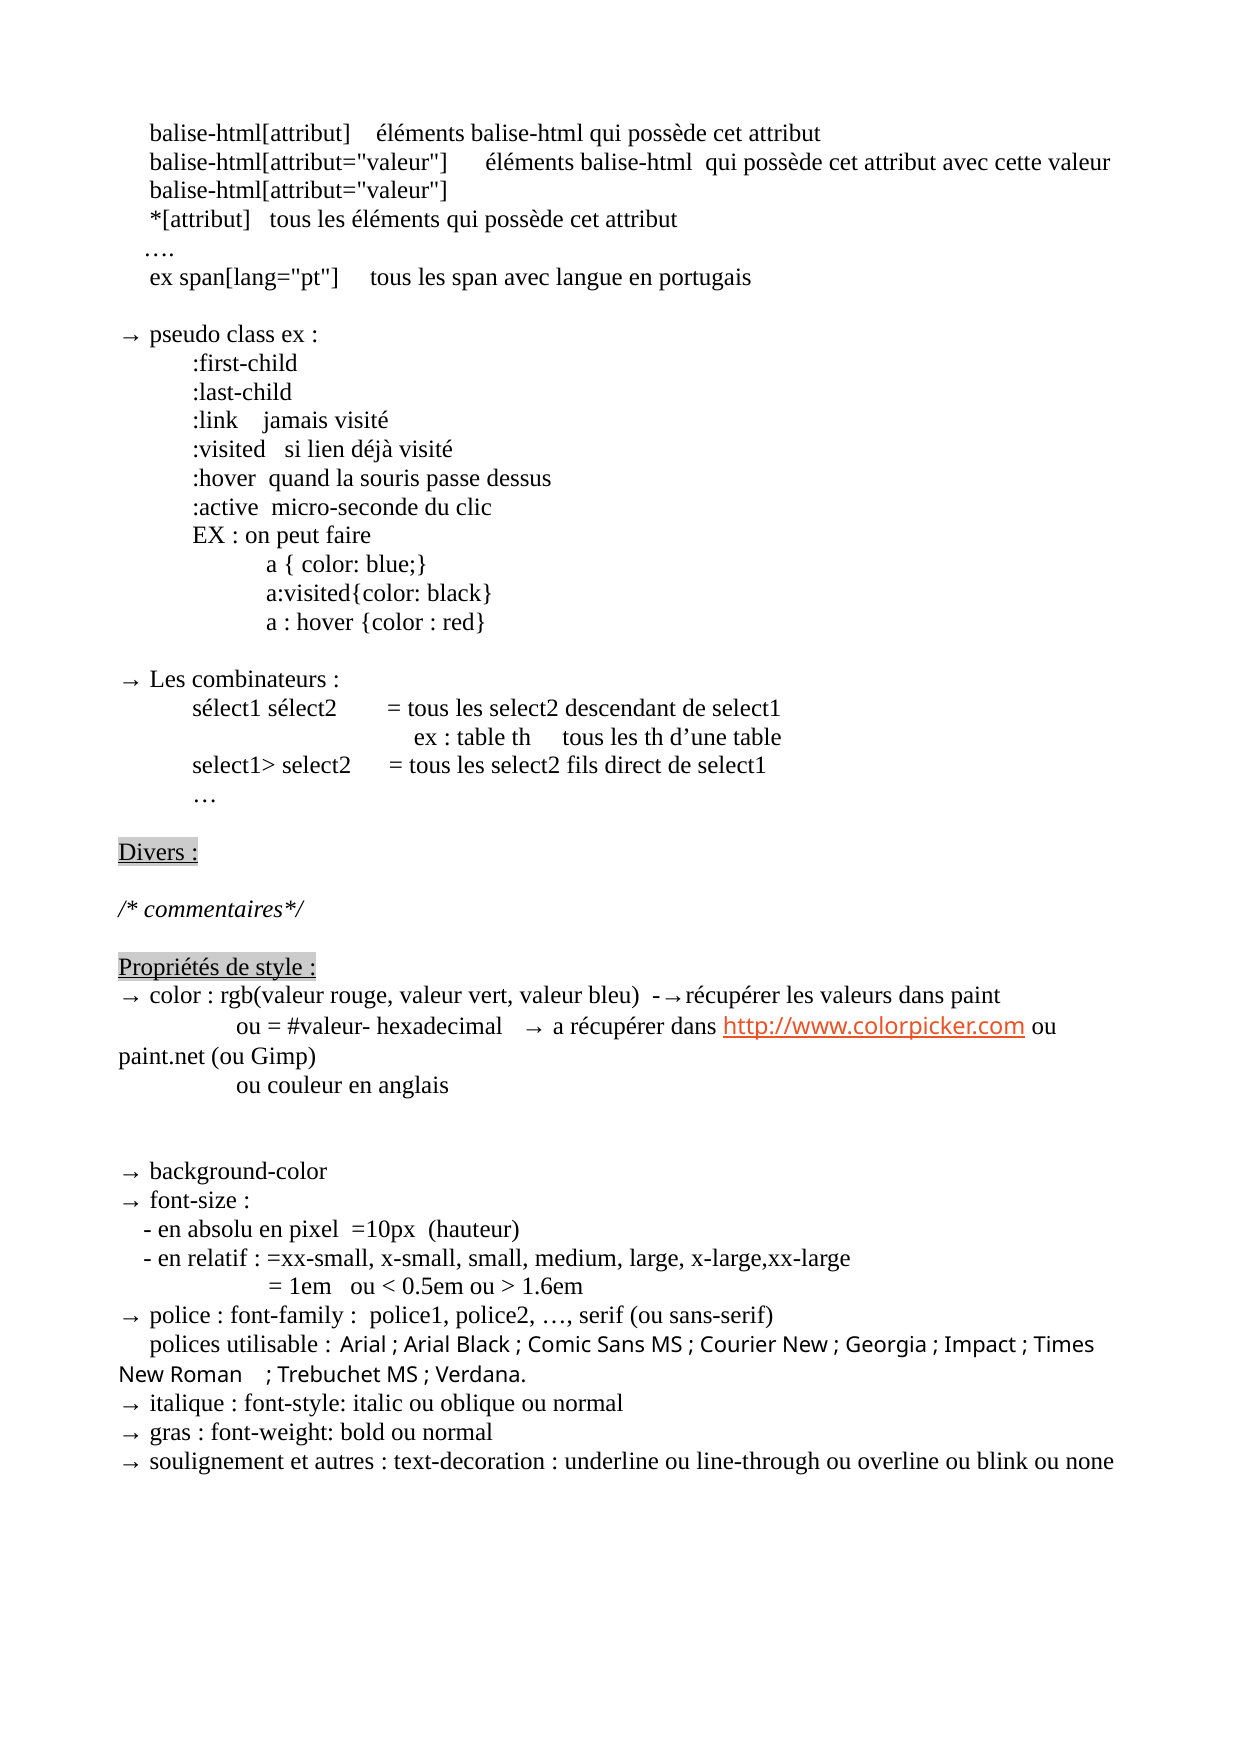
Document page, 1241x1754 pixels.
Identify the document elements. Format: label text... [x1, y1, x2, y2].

text Propriétés de style : [118, 952, 1122, 981]
text → gras : font-weight: bold ou normal [118, 1417, 1122, 1446]
text → soulignement et autres : text-decoration : underline ou line-through ou overline ou blink ou none [118, 1446, 1122, 1475]
text ou = #valeur- hexadecimal → a récupérer dans http://www.colorpicker.com ou paint.net (ou Gimp) [118, 1009, 1122, 1070]
text → font-size : [118, 1185, 1122, 1214]
text ex : table th tous les th d’une table [118, 722, 1122, 751]
text → background-color [118, 1156, 1122, 1185]
text :visited si lien déjà visité [118, 434, 1122, 463]
text a { color: blue;} [118, 549, 1122, 578]
text …. [118, 233, 1122, 262]
text → Les combinateurs : [118, 664, 1122, 693]
text select1> select2 = tous les select2 fils direct de select1 [118, 751, 1122, 779]
text EX : on peut faire [118, 521, 1122, 549]
text *[attribut] tous les éléments qui possède cet attribut [118, 204, 1122, 233]
text - en absolu en pixel =10px (hauteur) [118, 1214, 1122, 1243]
text ex span[lang="pt"] tous les span avec langue en portugais [118, 262, 1122, 291]
text sélect1 sélect2 = tous les select2 descendant de select1 [118, 693, 1122, 722]
text polices utilisable : Arial ; Arial Black ; Comic Sans MS ; Courier New ; Georgia ; Impact ; Times New Roman ; Trebuchet MS ; Verdana. [118, 1329, 1122, 1388]
text balise-html[attribut="valeur"] éléments balise-html qui possède cet attribut avec cette valeur [118, 147, 1122, 176]
text a:visited{color: black} [118, 578, 1122, 607]
text → police : font-family : police1, police2, …, serif (ou sans-serif) [118, 1300, 1122, 1329]
text :first-child [118, 348, 1122, 377]
text Divers : [118, 837, 1122, 866]
text ou couleur en anglais [118, 1070, 1122, 1099]
text → italique : font-style: italic ou oblique ou normal [118, 1388, 1122, 1417]
text /* commentaires*/ [118, 894, 1122, 923]
text → pseudo class ex : [118, 319, 1122, 348]
text → color : rgb(valeur rouge, valeur vert, valeur bleu) -→récupérer les valeurs dans paint [118, 981, 1122, 1009]
text balise-html[attribut] éléments balise-html qui possède cet attribut [118, 118, 1122, 147]
text - en relatif : =xx-small, x-small, small, medium, large, x-large,xx-large [118, 1243, 1122, 1271]
text :link jamais visité [118, 406, 1122, 434]
text a : hover {color : red} [118, 607, 1122, 636]
text :hover quand la souris passe dessus [118, 463, 1122, 492]
text :last-child [118, 377, 1122, 406]
text = 1em ou < 0.5em ou > 1.6em [118, 1271, 1122, 1300]
text :active micro-seconde du clic [118, 492, 1122, 521]
text balise-html[attribut="valeur"] [118, 176, 1122, 204]
text … [118, 779, 1122, 808]
